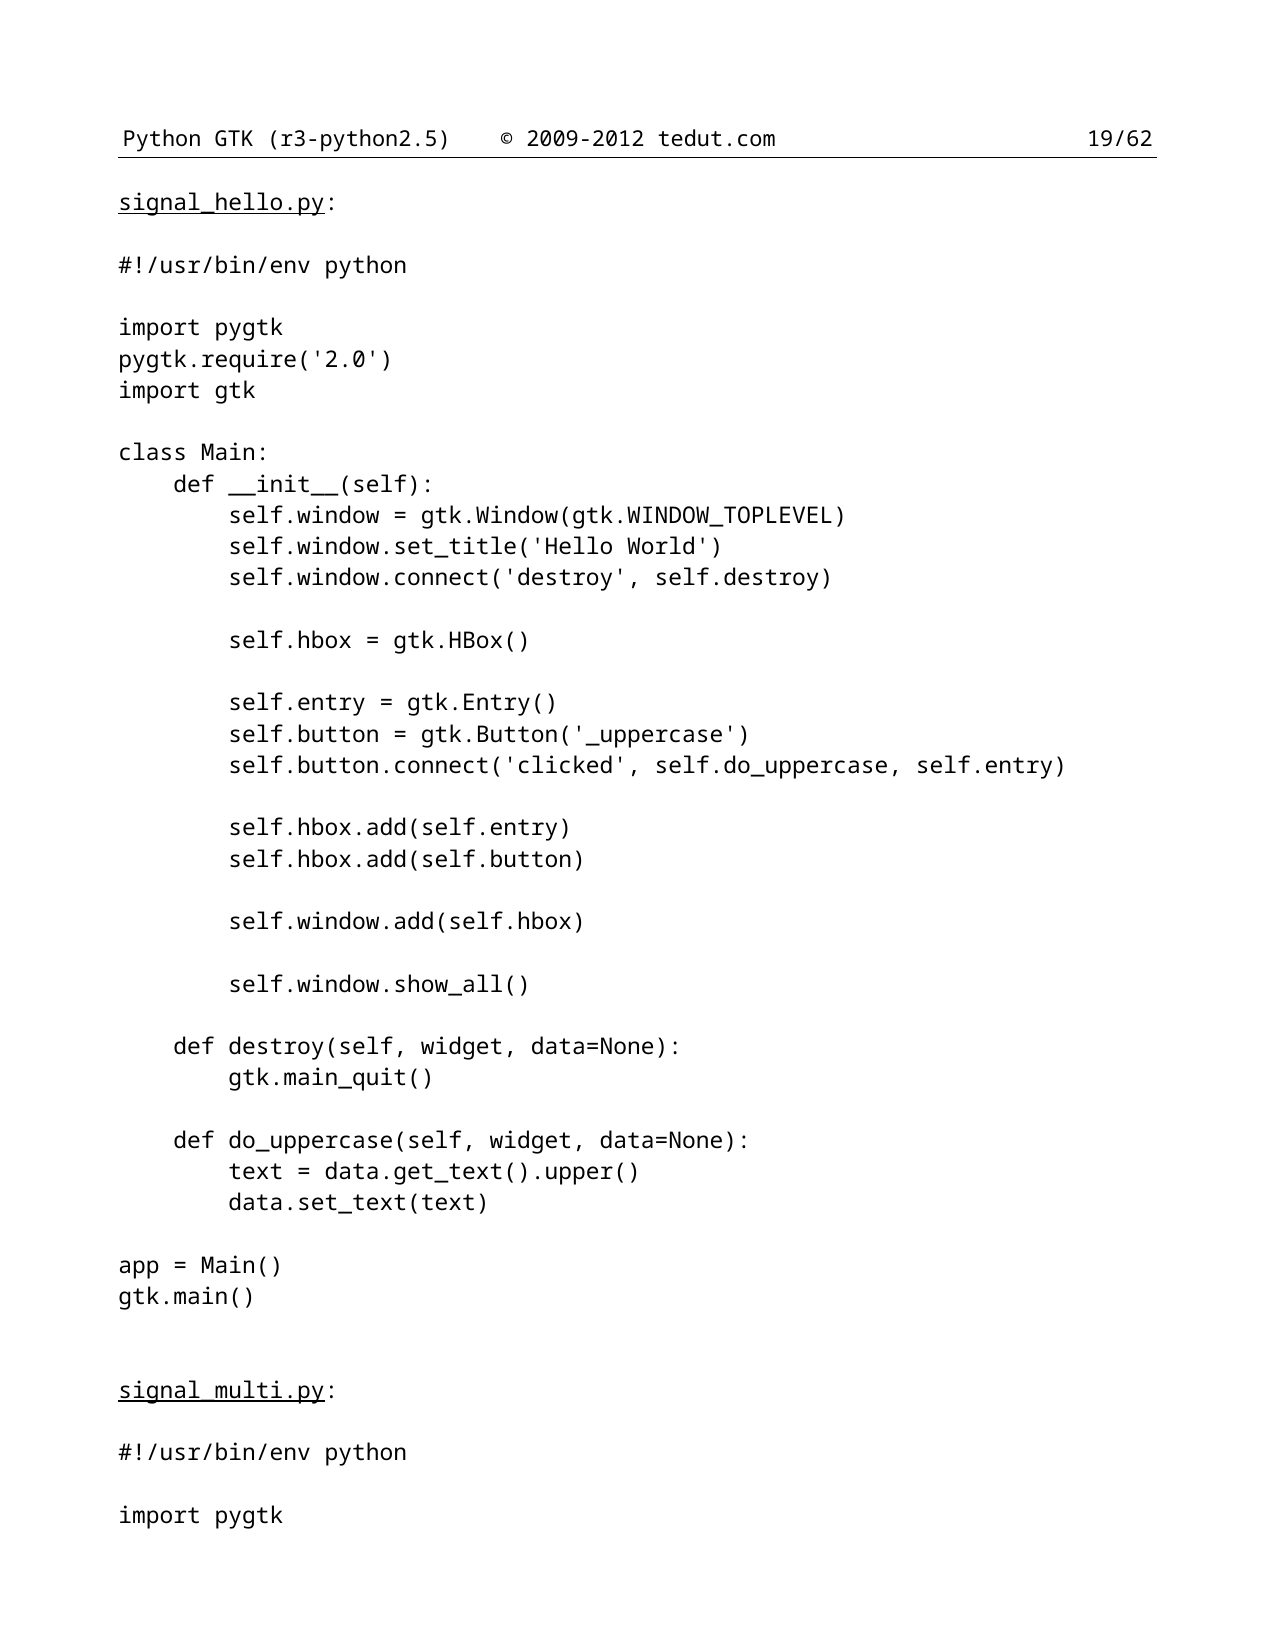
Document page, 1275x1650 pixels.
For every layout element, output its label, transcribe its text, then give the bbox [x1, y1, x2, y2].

text self.window.add(self.hbox) [118, 905, 1157, 936]
text self.hbox.add(self.button) [118, 842, 1157, 874]
text data.set_text(text) [118, 1186, 1157, 1217]
text signal_hello.py: [118, 186, 1157, 217]
text self.entry = gtk.Entry() [118, 686, 1157, 717]
text import pygtk [118, 311, 1157, 342]
text self.hbox.add(self.entry) [118, 811, 1157, 842]
text text = data.get_text().upper() [118, 1155, 1157, 1186]
text self.window.connect('destroy', self.destroy) [118, 561, 1157, 592]
text app = Main() [118, 1249, 1157, 1280]
text self.button = gtk.Button('_uppercase') [118, 717, 1157, 749]
text self.window.show_all() [118, 967, 1157, 999]
text self.window.set_title('Hello World') [118, 530, 1157, 561]
text self.hbox = gtk.HBox() [118, 624, 1157, 655]
text class Main: [118, 436, 1157, 467]
text import gtk [118, 374, 1157, 405]
text gtk.main_quit() [118, 1061, 1157, 1092]
text def __init__(self): [118, 467, 1157, 499]
text def do_uppercase(self, widget, data=None): [118, 1124, 1157, 1155]
text def destroy(self, widget, data=None): [118, 1030, 1157, 1061]
text #!/usr/bin/env python [118, 249, 1157, 280]
text signal_multi.py: [118, 1374, 1157, 1405]
text #!/usr/bin/env python [118, 1436, 1157, 1467]
text import pygtk [118, 1499, 1157, 1530]
text gtk.main() [118, 1280, 1157, 1311]
text self.button.connect('clicked', self.do_uppercase, self.entry) [118, 749, 1157, 780]
text pygtk.require('2.0') [118, 342, 1157, 374]
text self.window = gtk.Window(gtk.WINDOW_TOPLEVEL) [118, 499, 1157, 530]
